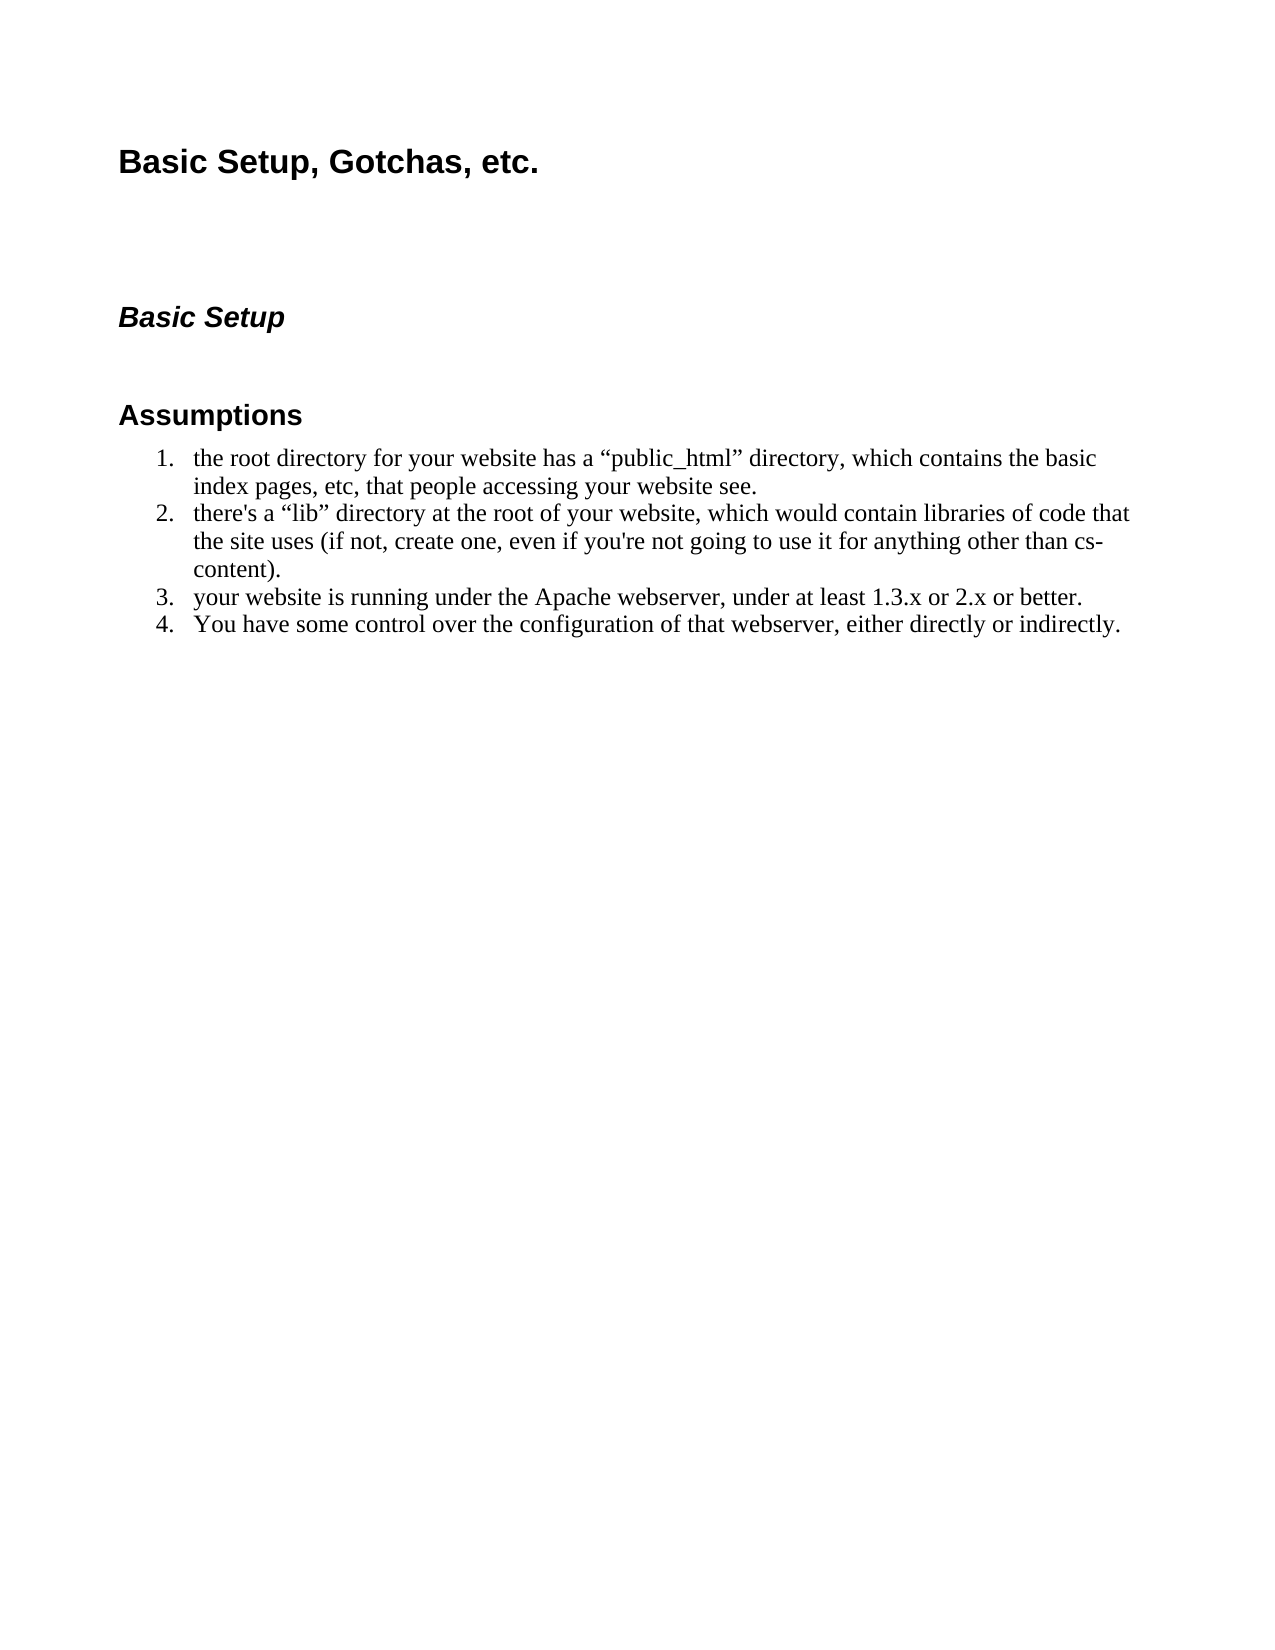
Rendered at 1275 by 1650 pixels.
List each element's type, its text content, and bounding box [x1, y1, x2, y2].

list the root directory for your website has a “public_html” directory, which contains the basic index pages, etc, that people accessing your website see. [156, 444, 1157, 499]
subtitle Basic Setup, Gotchas, etc. [118, 143, 1157, 181]
list You have some control over the configuration of that webserver, either directly or indirectly. [156, 610, 1157, 638]
subtitle Basic Setup [118, 301, 1157, 334]
list there's a “lib” directory at the root of your website, which would contain libraries of code that the site uses (if not, create one, even if you're not going to use it for anything other than cs-content). [156, 499, 1157, 583]
subtitle Assumptions [118, 399, 1157, 432]
list your website is running under the Apache webserver, under at least 1.3.x or 2.x or better. [156, 583, 1157, 610]
